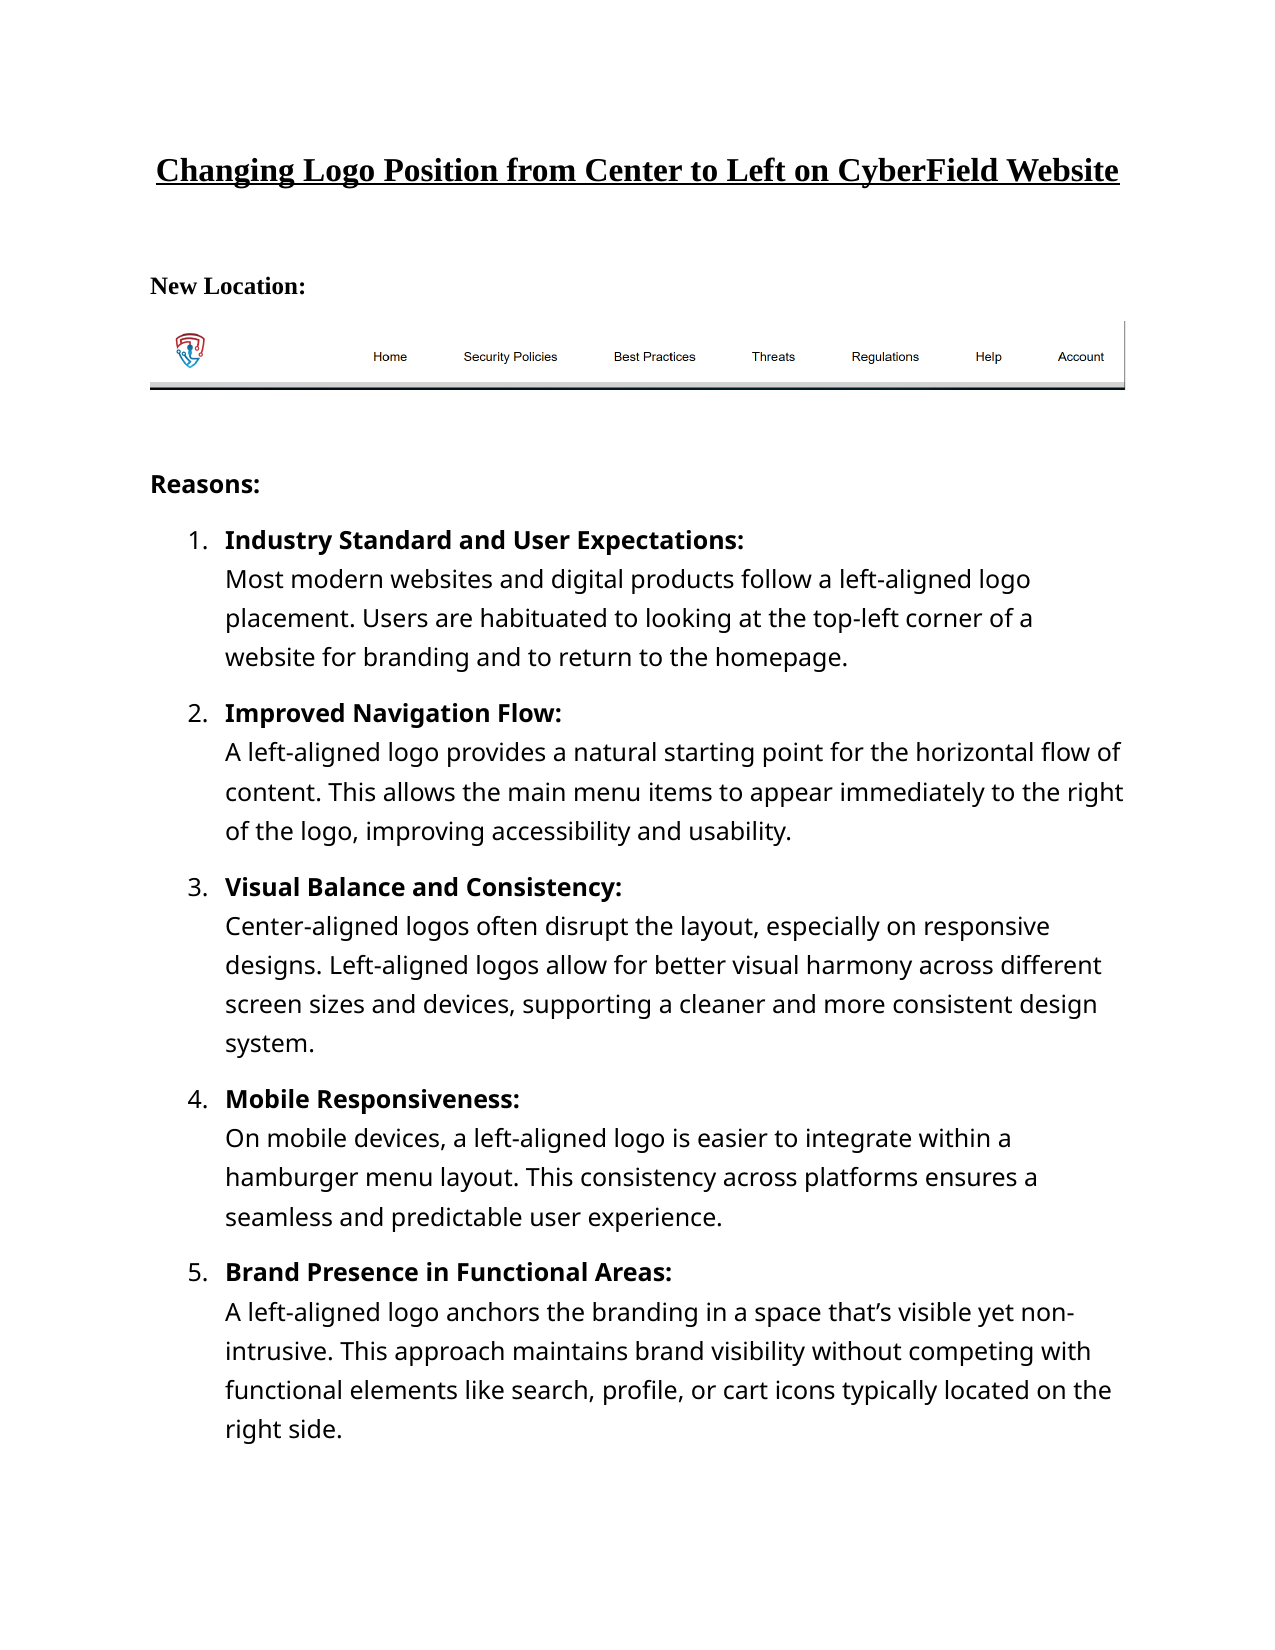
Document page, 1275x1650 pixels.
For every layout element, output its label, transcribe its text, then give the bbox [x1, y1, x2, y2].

list Improved Navigation Flow: A left-aligned logo provides a natural starting point for the horizontal flow of content. This allows the main menu items to appear immediately to the right of the logo, improving accessibility and usability. [187, 696, 1125, 847]
list Mobile Responsiveness: On mobile devices, a left-aligned logo is easier to integrate within a hamburger menu layout. This consistency across platforms ensures a seamless and predictable user experience. [187, 1082, 1125, 1233]
list Brand Presence in Functional Areas: A left-aligned logo anchors the branding in a space that’s visible yet non-intrusive. This approach maintains brand visibility without competing with functional elements like search, profile, or cart icons typically located on the right side. [187, 1255, 1125, 1446]
list Industry Standard and User Expectations: Most modern websites and digital products follow a left-aligned logo placement. Users are habituated to looking at the top-left corner of a website for branding and to return to the homepage. [187, 523, 1125, 674]
text New Location: [150, 271, 1125, 300]
list Visual Balance and Consistency: Center-aligned logos often disrupt the layout, especially on responsive designs. Left-aligned logos allow for better visual harmony across different screen sizes and devices, supporting a cleaner and more consistent design system. [187, 869, 1125, 1060]
text Changing Logo Position from Center to Left on CyberField Website [150, 150, 1125, 188]
text Reasons: [150, 467, 1125, 501]
